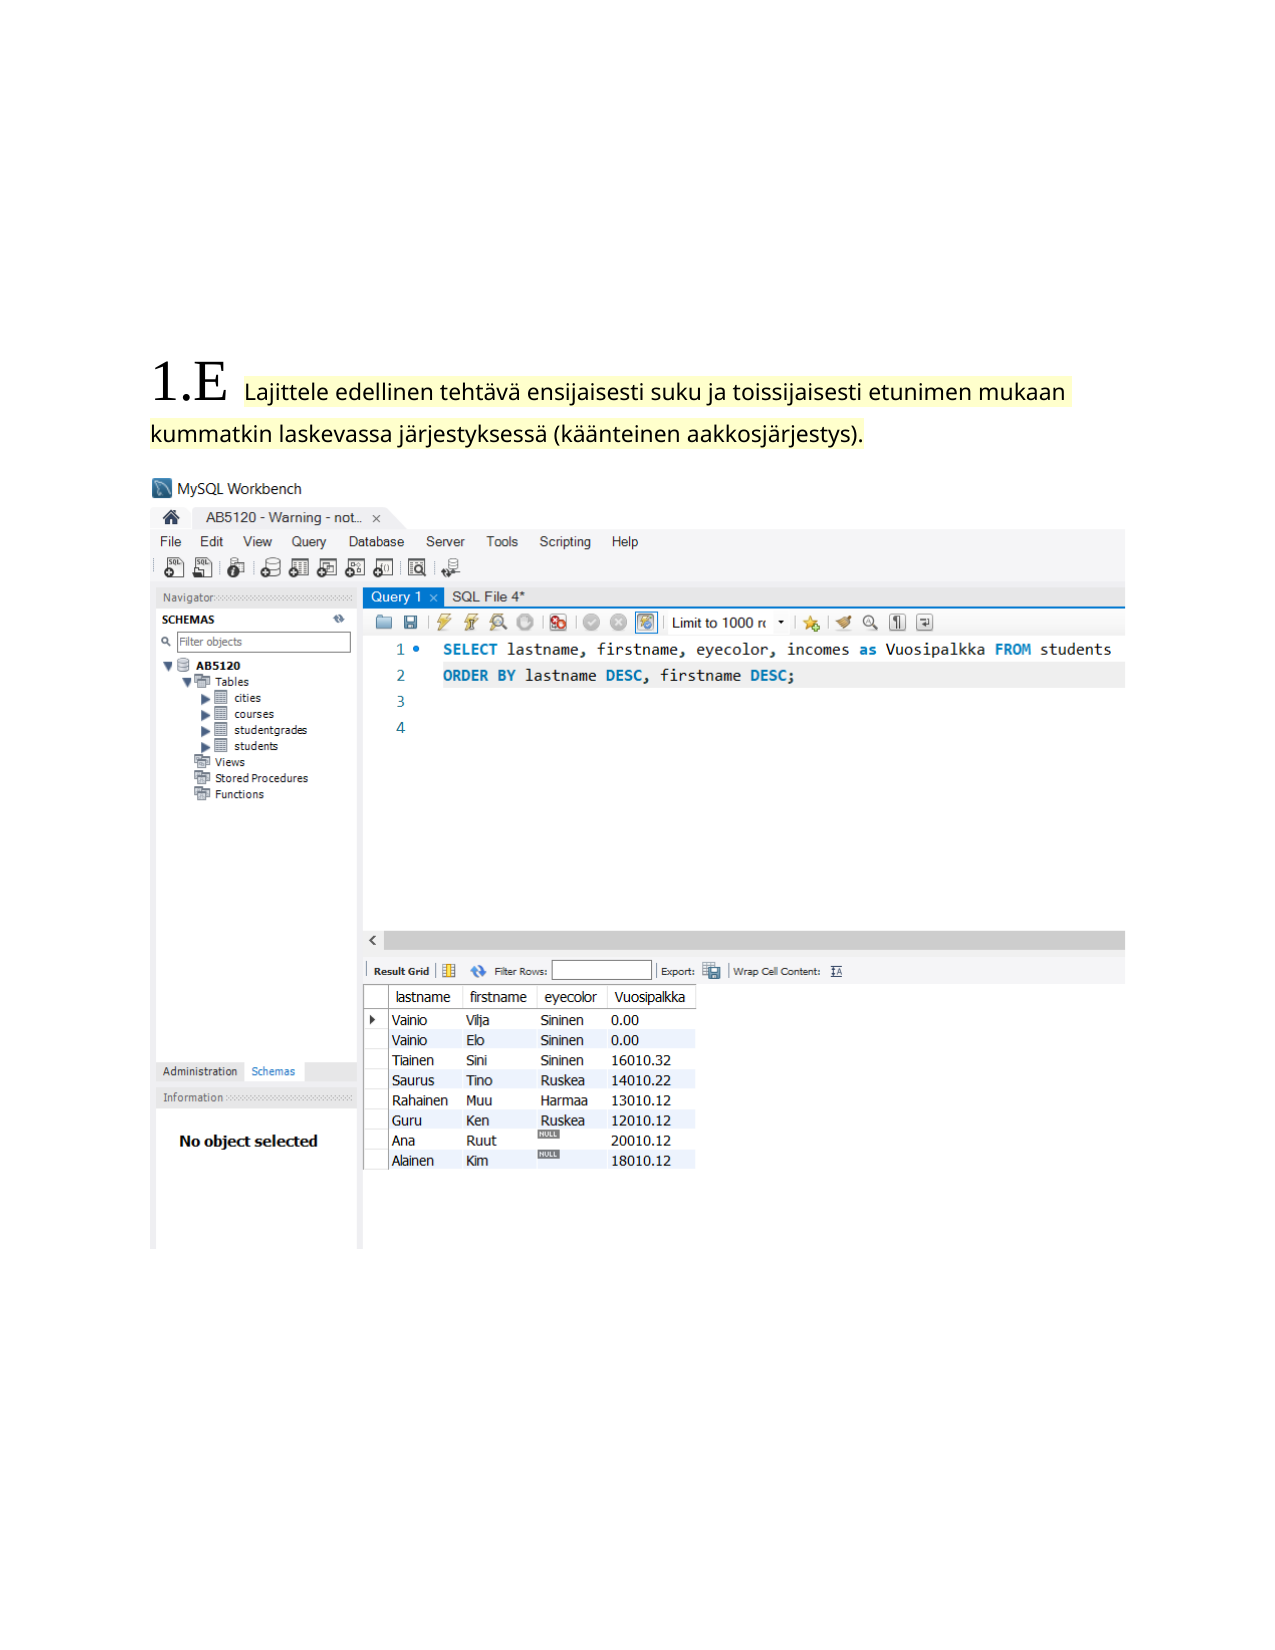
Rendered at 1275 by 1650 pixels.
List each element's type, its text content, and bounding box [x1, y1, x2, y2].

text 1.E Lajittele edellinen tehtävä ensijaisesti suku ja toissijaisesti etunimen mukaan kummatkin laskevassa järjestyksessä (käänteinen aakkosjärjestys). [150, 346, 1125, 449]
